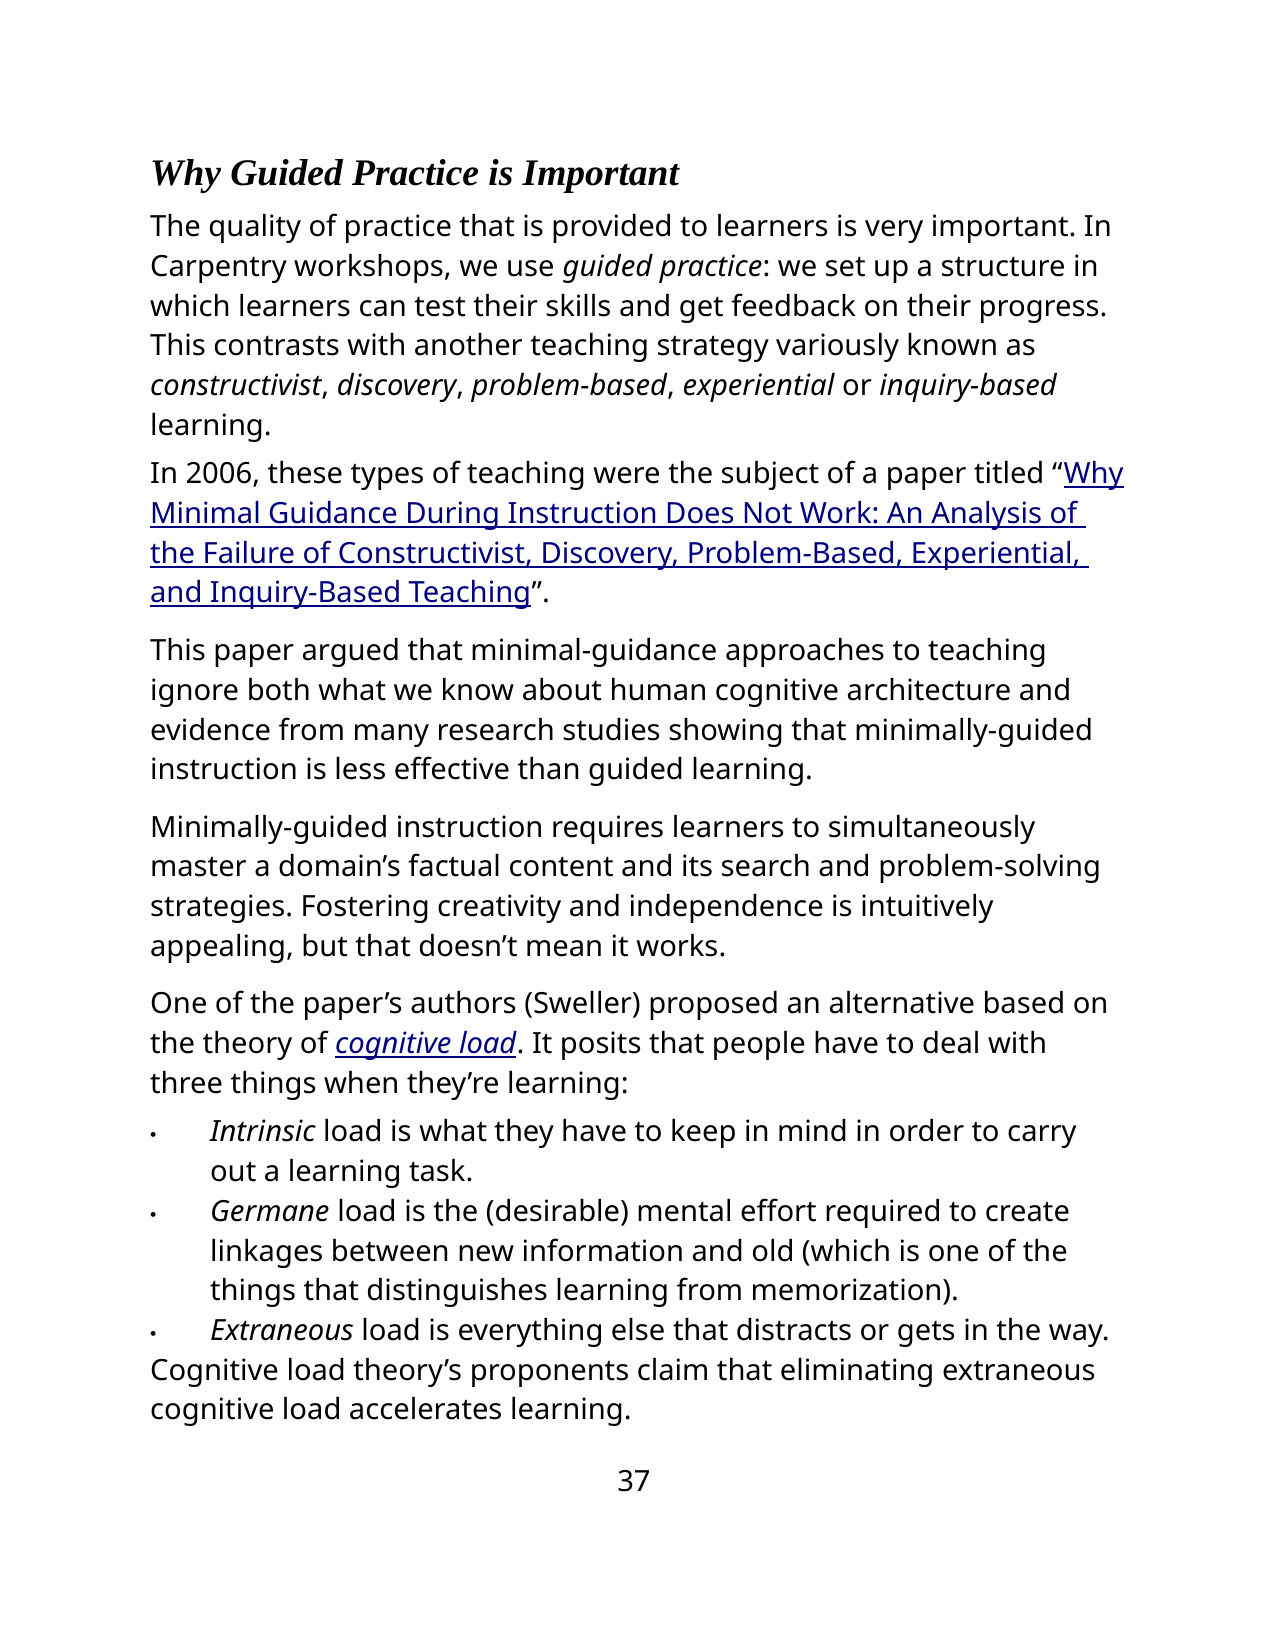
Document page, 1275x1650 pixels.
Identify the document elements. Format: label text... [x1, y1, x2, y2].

text Minimally-guided instruction requires learners to simultaneously master a domain’s factual content and its search and problem-solving strategies. Fostering creativity and independence is intuitively appealing, but that doesn’t mean it works. [150, 806, 1125, 965]
list Extraneous load is everything else that distracts or gets in the way. [150, 1309, 1125, 1349]
text The quality of practice that is provided to learners is very important. In Carpentry workshops, we use guided practice: we set up a structure in which learners can test their skills and get feedback on their progress. This contrasts with another teaching strategy variously known as constructivist, discovery, problem-based, experiential or inquiry-based learning. [150, 206, 1125, 444]
text One of the paper’s authors (Sweller) proposed an alternative based on the theory of cognitive load. It posits that people have to deal with three things when they’re learning: [150, 983, 1125, 1102]
list Germane load is the (desirable) mental effort required to create linkages between new information and old (which is one of the things that distinguishes learning from memorization). [150, 1190, 1125, 1309]
list Intrinsic load is what they have to keep in mind in order to carry out a learning task. [150, 1111, 1125, 1190]
text This paper argued that minimal-guidance approaches to teaching ignore both what we know about human cognitive architecture and evidence from many research studies showing that minimally-guided instruction is less effective than guided learning. [150, 629, 1125, 788]
subtitle Why Guided Practice is Important [150, 150, 1125, 193]
text Cognitive load theory’s proponents claim that eliminating extraneous cognitive load accelerates learning. [150, 1349, 1125, 1428]
text In 2006, these types of teaching were the subject of a paper titled “Why Minimal Guidance During Instruction Does Not Work: An Analysis of the Failure of Constructivist, Discovery, Problem-Based, Experiential, and Inquiry-Based Teaching”. [150, 453, 1125, 611]
